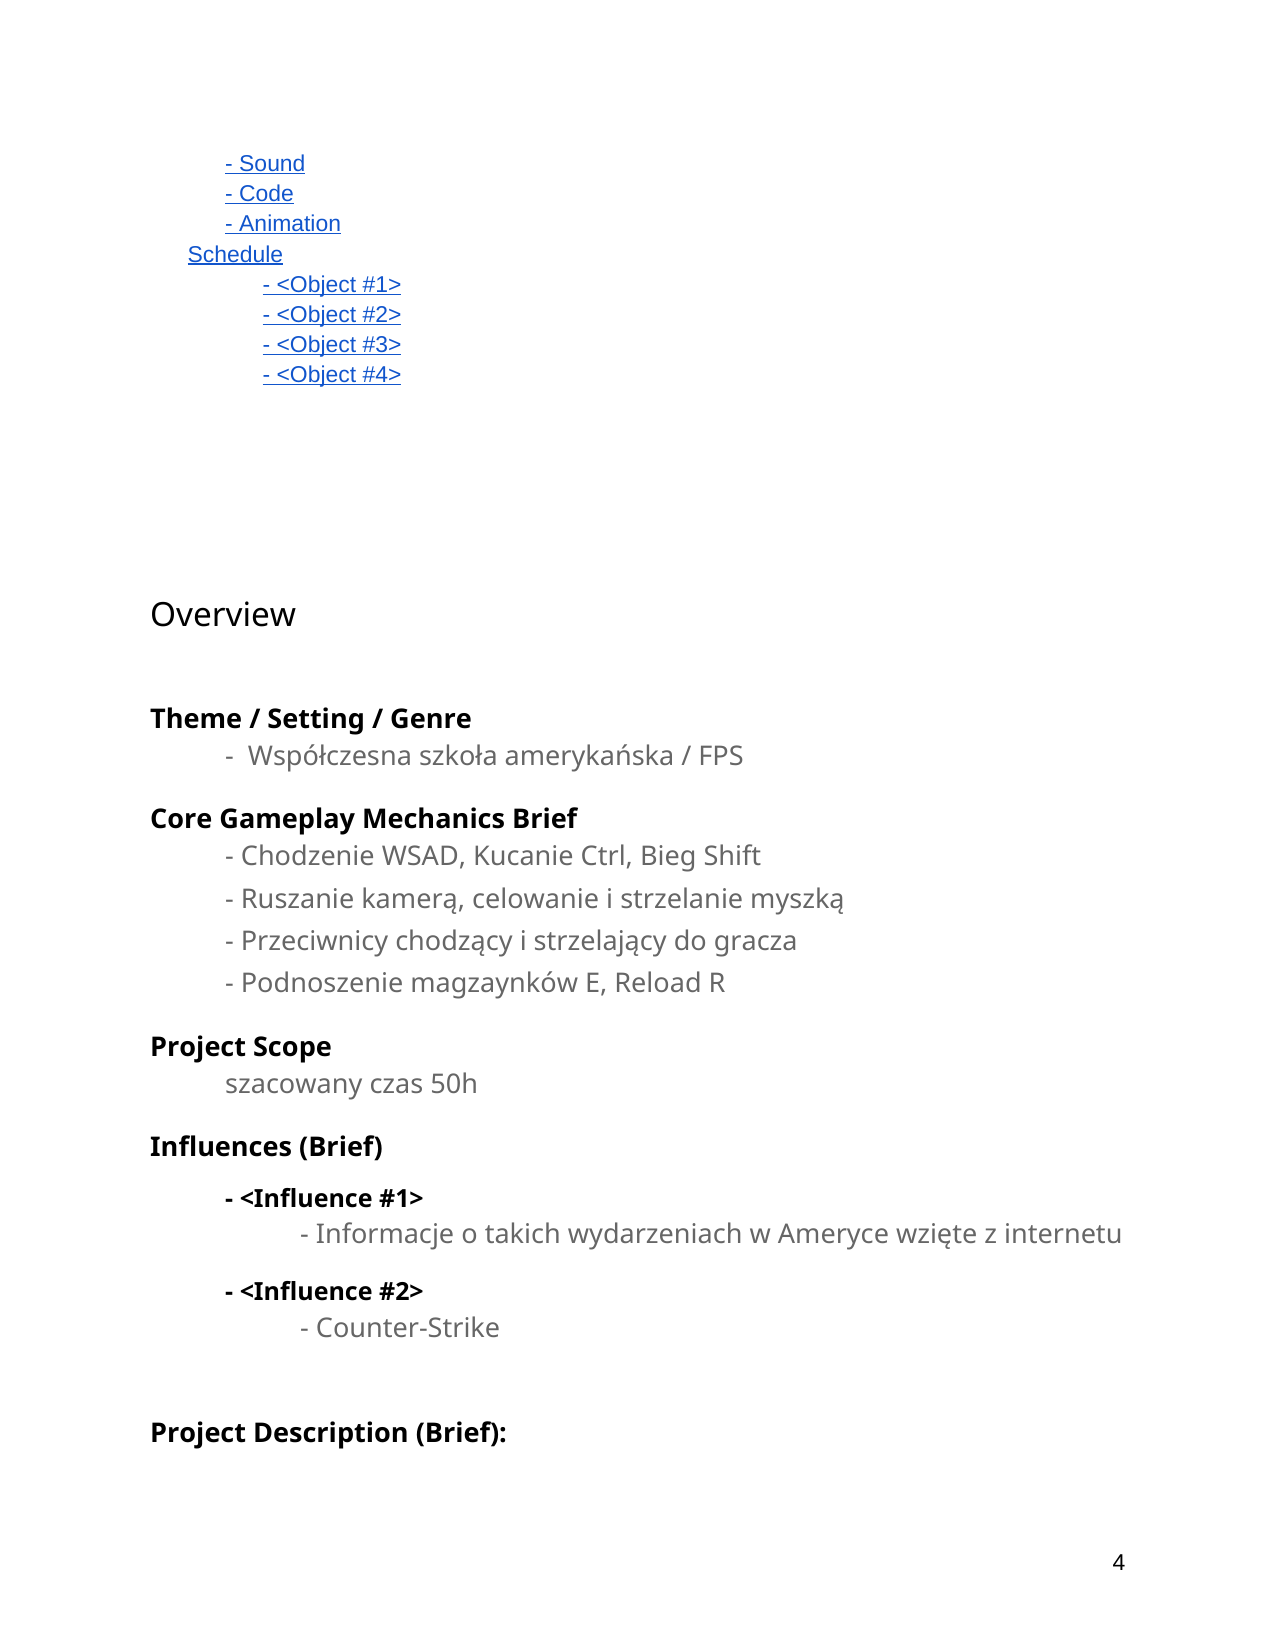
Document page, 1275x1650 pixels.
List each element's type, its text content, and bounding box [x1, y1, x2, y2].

text - Ruszanie kamerą, celowanie i strzelanie myszką [150, 879, 1125, 916]
text - Przeciwnicy chodzący i strzelający do gracza [150, 922, 1125, 958]
text - Counter-Strike [150, 1308, 1125, 1345]
text - <Object #4> [262, 361, 1125, 388]
text szacowany czas 50h [150, 1064, 1125, 1101]
text - Chodzenie WSAD, Kucanie Ctrl, Bieg Shift [150, 837, 1125, 874]
subtitle Core Gameplay Mechanics Brief [150, 800, 1125, 837]
text - Code [225, 180, 1125, 207]
subtitle - <Influence #1> [150, 1181, 1125, 1215]
text - <Object #1> [262, 271, 1125, 297]
subtitle Overview [150, 591, 1125, 637]
text - Sound [225, 150, 1125, 176]
text - Animation [225, 210, 1125, 237]
subtitle Theme / Setting / Genre [150, 700, 1125, 737]
text Schedule [187, 241, 1125, 267]
text - Podnoszenie magzaynków E, Reload R [150, 964, 1125, 1001]
subtitle Project Scope [150, 1027, 1125, 1064]
text - <Object #3> [262, 331, 1125, 358]
subtitle - <Influence #2> [150, 1274, 1125, 1308]
subtitle Project Description (Brief): [150, 1414, 1125, 1451]
text - Informacje o takich wydarzeniach w Ameryce wzięte z internetu [150, 1215, 1125, 1252]
text - Współczesna szkoła amerykańska / FPS [150, 737, 1125, 773]
subtitle Influences (Brief) [150, 1127, 1125, 1164]
text - <Object #2> [262, 301, 1125, 327]
